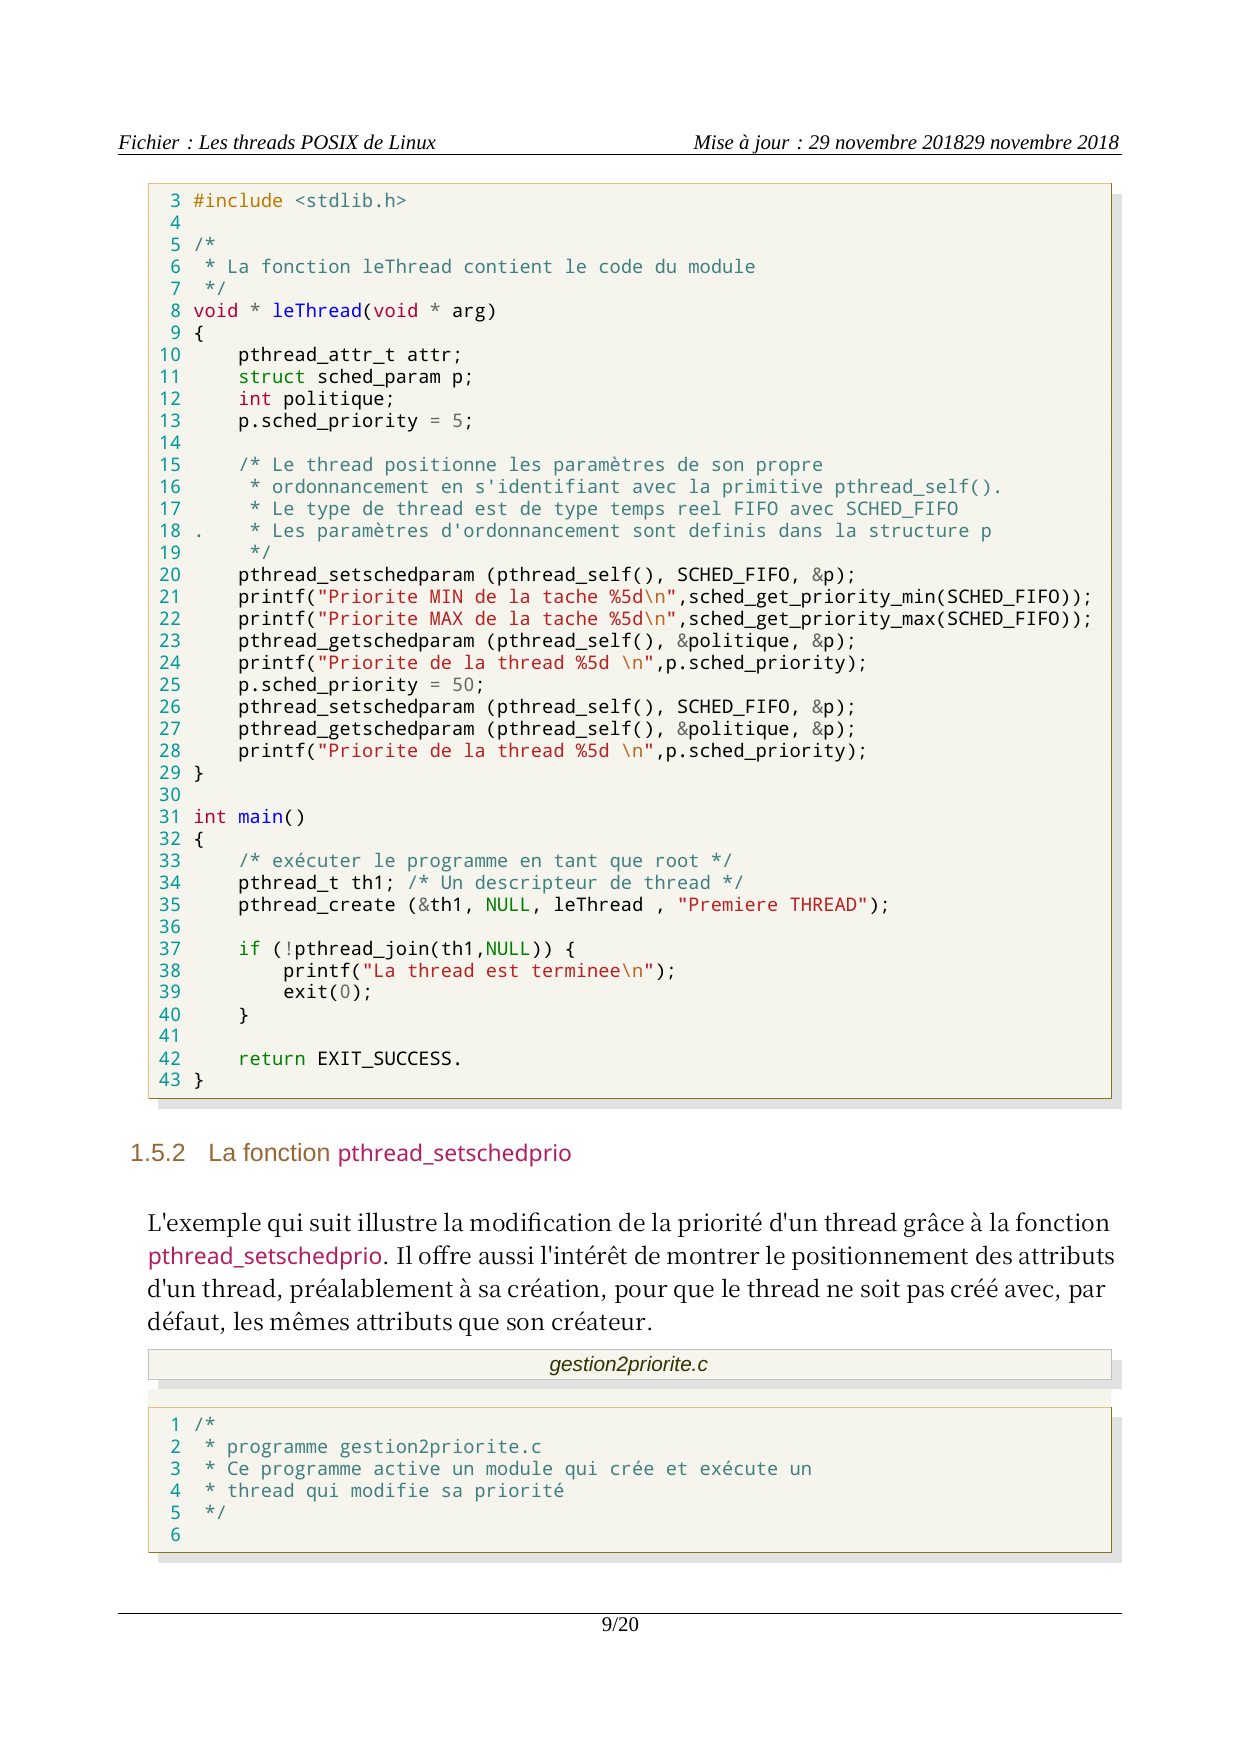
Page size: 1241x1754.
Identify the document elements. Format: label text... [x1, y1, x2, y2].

text L'exemple qui suit illustre la modification de la priorité d'un thread grâce à la fonction pthread_setschedprio. Il offre aussi l'intérêt de montrer le positionnement des attributs d'un thread, préalablement à sa création, pour que le thread ne soit pas créé avec, par défaut, les mêmes attributs que son créateur. [148, 1206, 1122, 1337]
subtitle La fonction pthread_setschedprio [130, 1137, 1110, 1168]
list * ordonnancement en s'identifiant avec la primitive pthread_self(). [149, 469, 1111, 491]
list /* [149, 227, 1111, 249]
list return EXIT_SUCCESS. [149, 1041, 1111, 1062]
list * programme gestion2priorite.c [149, 1429, 1111, 1451]
list /* exécuter le programme en tant que root */ [149, 843, 1111, 865]
list pthread_getschedparam (pthread_self(), &politique, &p); [149, 623, 1111, 645]
list int politique; [149, 381, 1111, 403]
text gestion2priorite.c [149, 1350, 1111, 1378]
list /* [149, 1408, 1111, 1429]
list #include <stdlib.h> [149, 184, 1111, 205]
list /* Le thread positionne les paramètres de son propre [149, 447, 1111, 469]
list pthread_create (&th1, NULL, leThread , "Premiere THREAD"); [149, 887, 1111, 908]
list } [149, 755, 1111, 776]
list { [149, 821, 1111, 843]
list * thread qui modifie sa priorité [149, 1473, 1111, 1495]
list p.sched_priority = 5; [149, 403, 1111, 425]
list pthread_getschedparam (pthread_self(), &politique, &p); [149, 711, 1111, 733]
list printf("La thread est terminee\n"); [149, 953, 1111, 974]
list * La fonction leThread contient le code du module [149, 249, 1111, 271]
list printf("Priorite de la thread %5d \n",p.sched_priority); [149, 645, 1111, 667]
list */ [149, 535, 1111, 557]
list if (!pthread_join(th1,NULL)) { [149, 931, 1111, 953]
list } [149, 997, 1111, 1018]
list } [149, 1062, 1111, 1098]
list pthread_t th1; /* Un descripteur de thread */ [149, 865, 1111, 887]
list * Le type de thread est de type temps reel FIFO avec SCHED_FIFO [149, 491, 1111, 513]
list { [149, 315, 1111, 337]
list int main() [149, 799, 1111, 821]
list . * Les paramètres d'ordonnancement sont definis dans la structure p [149, 513, 1111, 535]
list */ [149, 271, 1111, 293]
list */ [149, 1495, 1111, 1516]
list exit(0); [149, 974, 1111, 997]
list pthread_setschedparam (pthread_self(), SCHED_FIFO, &p); [149, 557, 1111, 579]
list pthread_setschedparam (pthread_self(), SCHED_FIFO, &p); [149, 689, 1111, 711]
list struct sched_param p; [149, 359, 1111, 381]
list p.sched_priority = 50; [149, 667, 1111, 689]
list printf("Priorite MIN de la tache %5d\n",sched_get_priority_min(SCHED_FIFO)); [149, 579, 1111, 601]
list printf("Priorite de la thread %5d \n",p.sched_priority); [149, 733, 1111, 755]
list printf("Priorite MAX de la tache %5d\n",sched_get_priority_max(SCHED_FIFO)); [149, 601, 1111, 623]
list * Ce programme active un module qui crée et exécute un [149, 1451, 1111, 1473]
list pthread_attr_t attr; [149, 337, 1111, 359]
list void * leThread(void * arg) [149, 293, 1111, 315]
